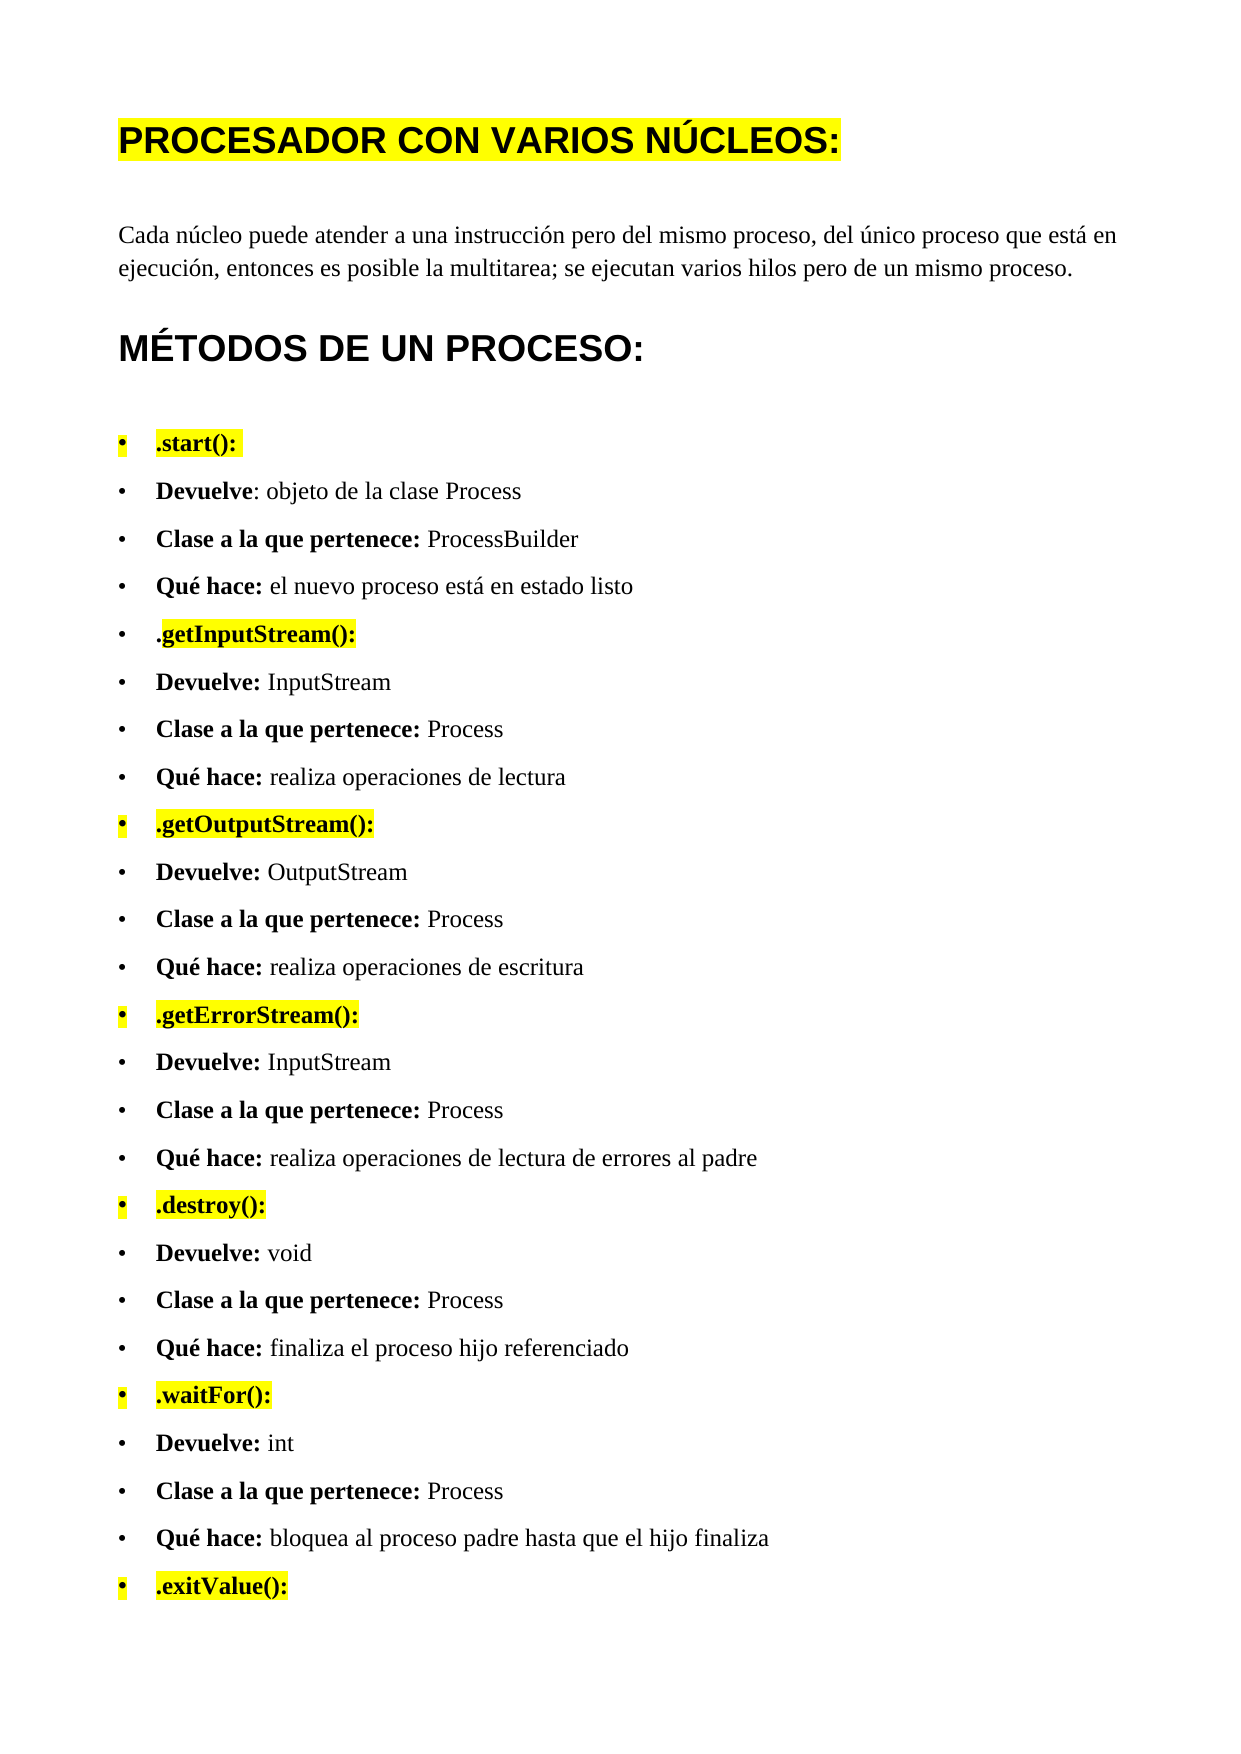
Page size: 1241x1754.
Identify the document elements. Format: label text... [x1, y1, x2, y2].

list Qué hace: realiza operaciones de escritura [81, 952, 1122, 981]
list Clase a la que pertenece: Process [81, 1285, 1122, 1314]
list Devuelve: void [81, 1238, 1122, 1267]
list Clase a la que pertenece: Process [81, 1476, 1122, 1504]
list Clase a la que pertenece: ProcessBuilder [81, 524, 1122, 552]
list Qué hace: bloquea al proceso padre hasta que el hijo finaliza [81, 1523, 1122, 1552]
list Qué hace: finaliza el proceso hijo referenciado [81, 1333, 1122, 1362]
list .exitValue(): [81, 1571, 1122, 1600]
list .getErrorStream(): [81, 1000, 1122, 1028]
list .destroy(): [81, 1190, 1122, 1219]
list Clase a la que pertenece: Process [81, 1095, 1122, 1124]
list Devuelve: int [81, 1428, 1122, 1457]
list Qué hace: realiza operaciones de lectura de errores al padre [81, 1143, 1122, 1171]
list .getInputStream(): [81, 619, 1122, 648]
list Devuelve: OutputStream [81, 857, 1122, 886]
text MÉTODOS DE UN PROCESO: [118, 326, 1122, 369]
text Cada núcleo puede atender a una instrucción pero del mismo proceso, del único proceso que está en ejecución, entonces es posible la multitarea; se ejecutan varios hilos pero de un mismo proceso. [118, 221, 1122, 282]
list Qué hace: realiza operaciones de lectura [81, 762, 1122, 791]
list Qué hace: el nuevo proceso está en estado listo [81, 571, 1122, 600]
list Clase a la que pertenece: Process [81, 714, 1122, 743]
list Devuelve: objeto de la clase Process [81, 476, 1122, 505]
list .getOutputStream(): [81, 809, 1122, 838]
list Devuelve: InputStream [81, 1047, 1122, 1076]
list Devuelve: InputStream [81, 667, 1122, 695]
list Clase a la que pertenece: Process [81, 904, 1122, 933]
text PROCESADOR CON VARIOS NÚCLEOS: [118, 118, 1122, 161]
list .start(): [81, 428, 1122, 457]
list .waitFor(): [81, 1381, 1122, 1409]
